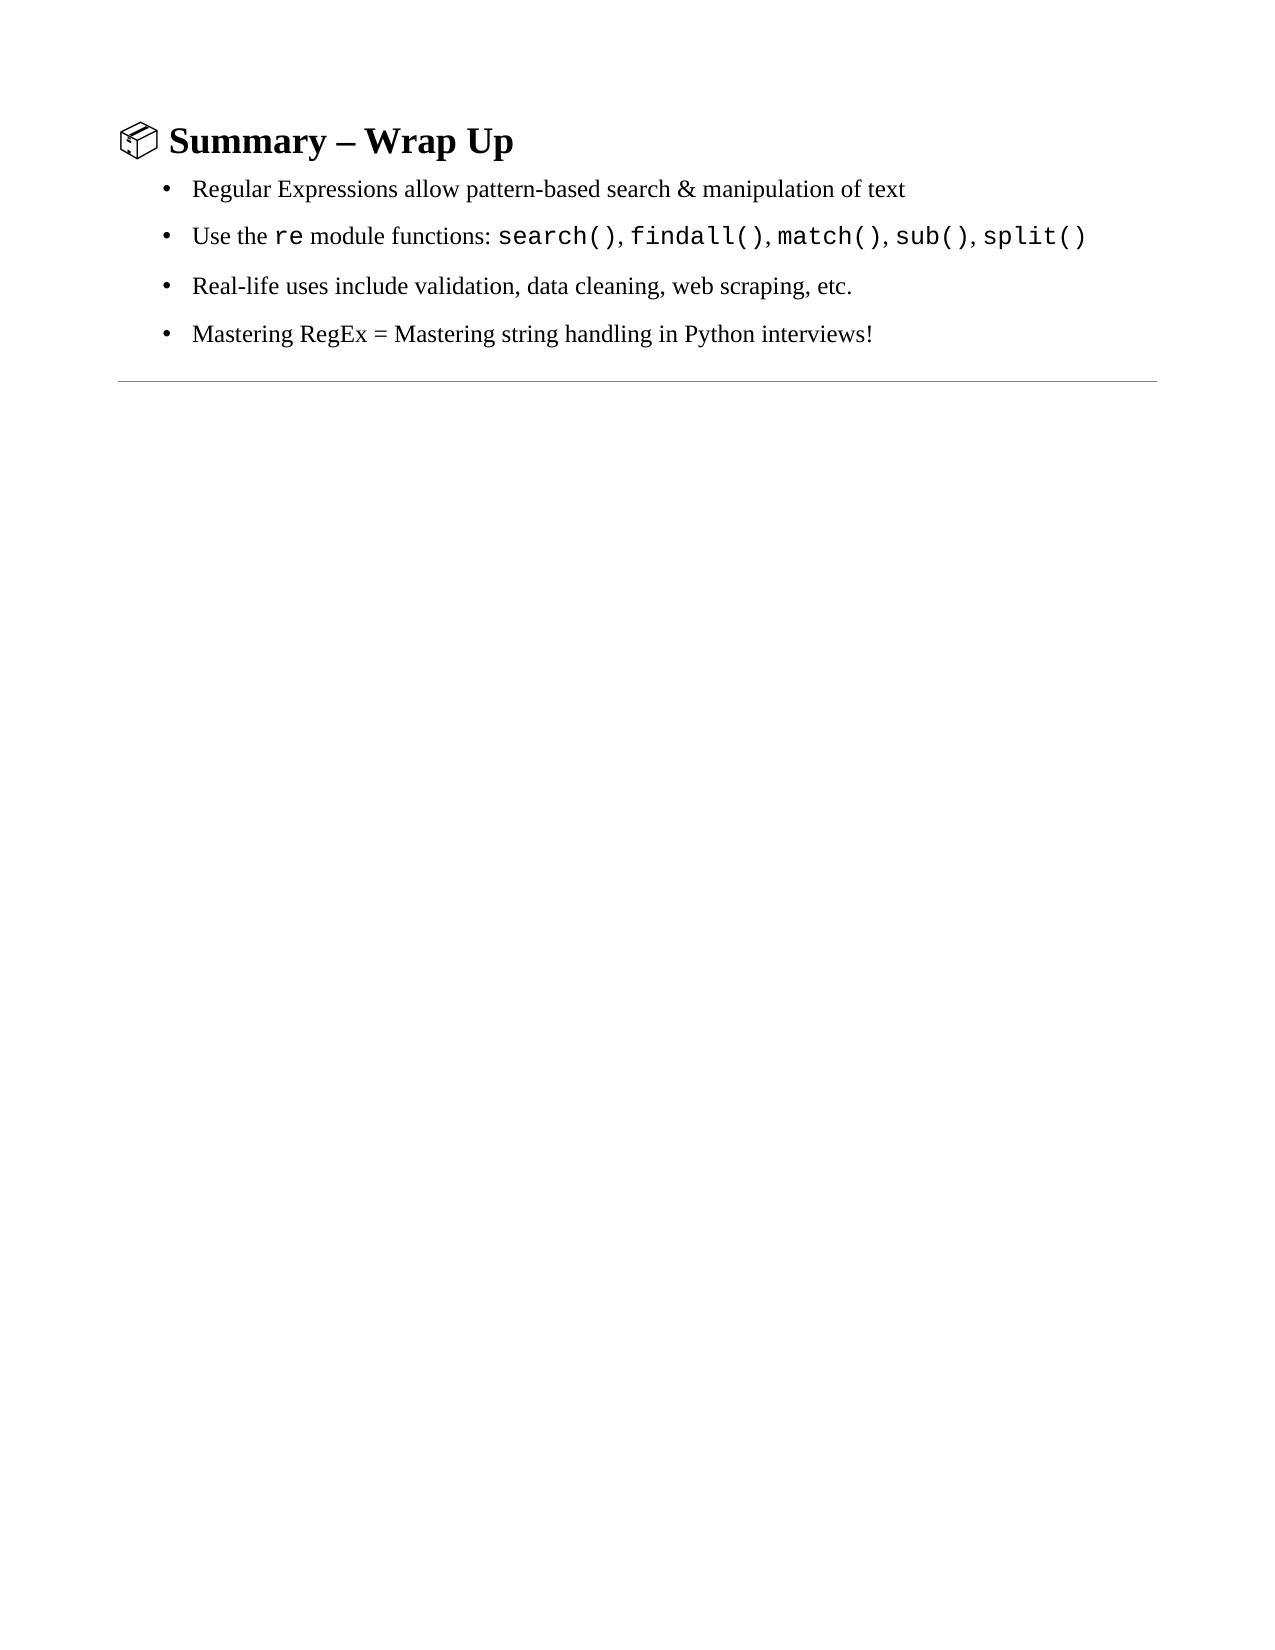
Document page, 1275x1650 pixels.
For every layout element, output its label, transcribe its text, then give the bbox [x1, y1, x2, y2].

list Regular Expressions allow pattern-based search & manipulation of text [162, 174, 1157, 202]
list Use the re module functions: search(), findall(), match(), sub(), split() [162, 221, 1157, 252]
subtitle 📦 Summary – Wrap Up [118, 118, 1157, 161]
list Mastering RegEx = Mastering string handling in Python interviews! [162, 319, 1157, 348]
list Real-life uses include validation, data cleaning, web scraping, etc. [162, 271, 1157, 300]
